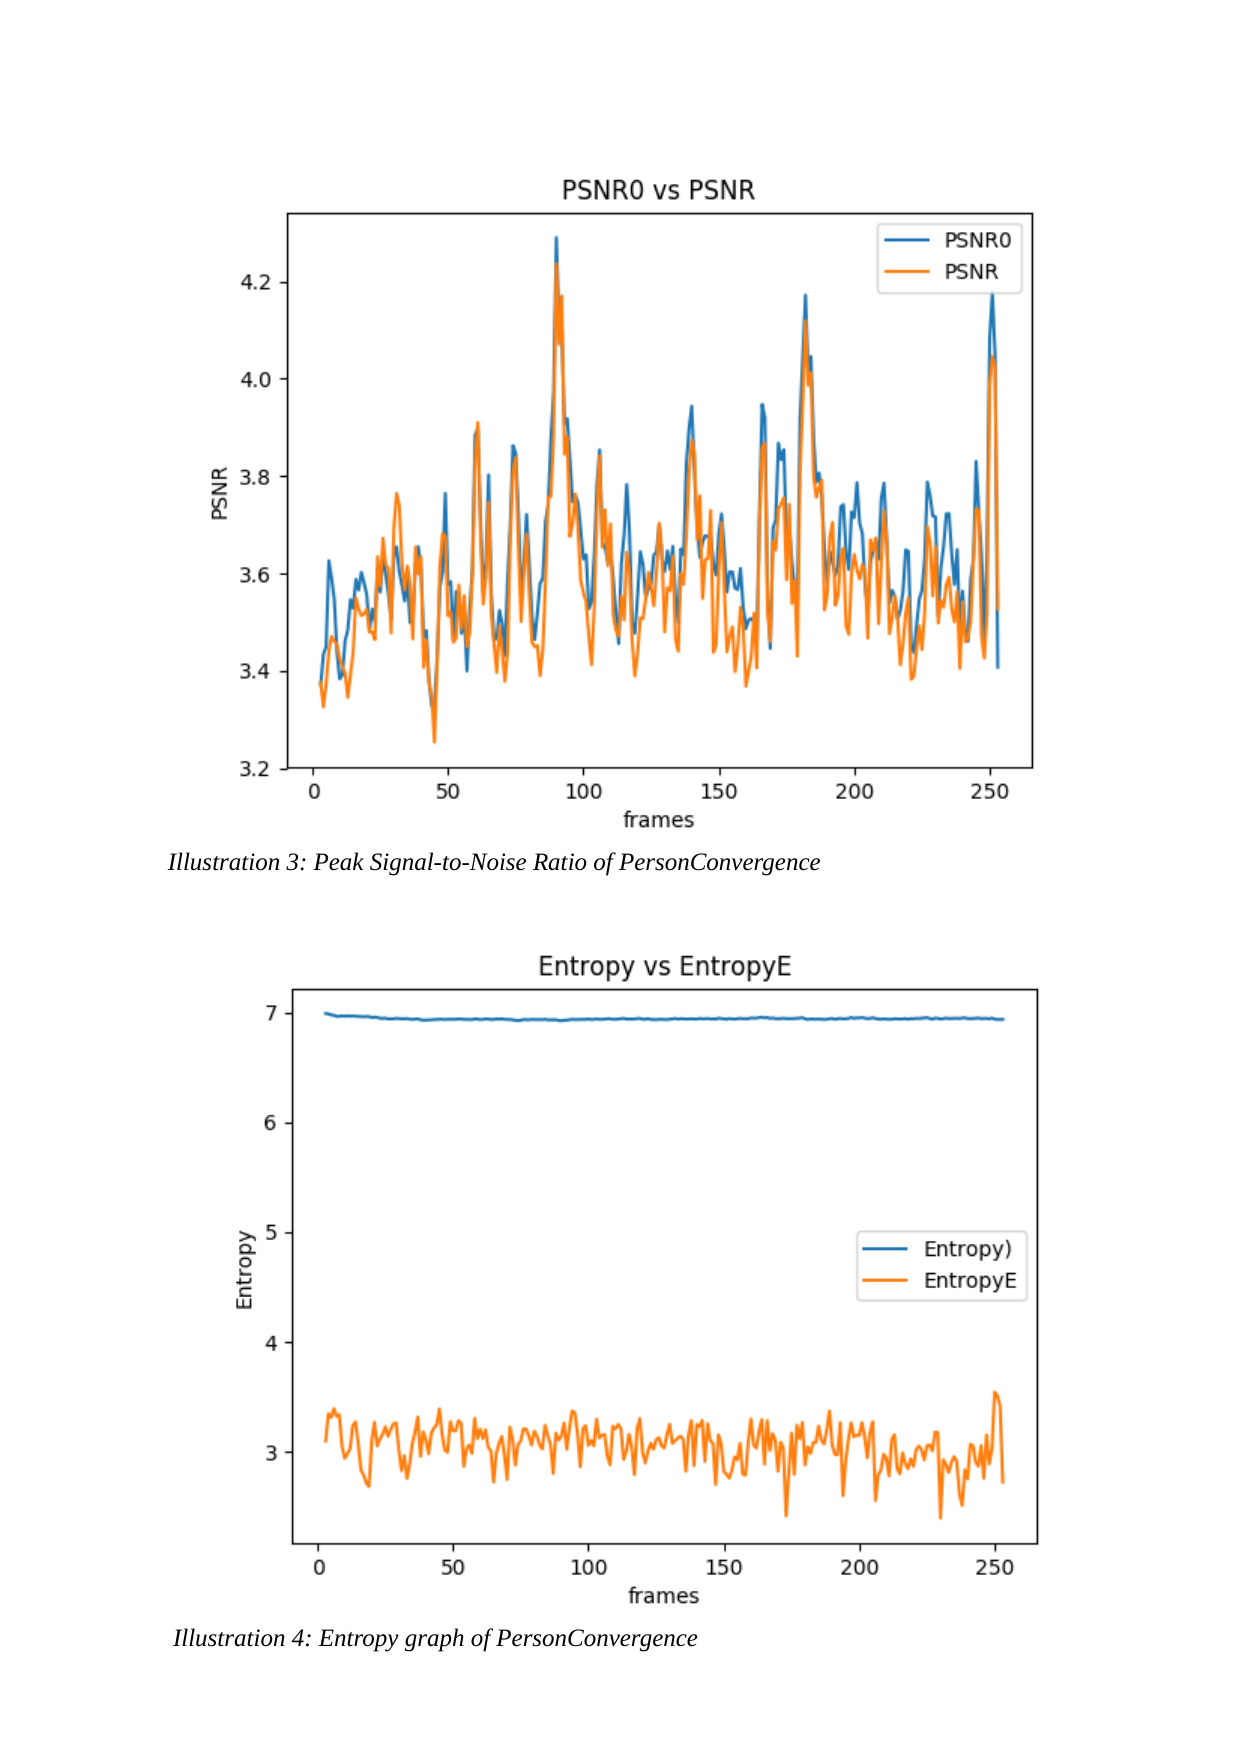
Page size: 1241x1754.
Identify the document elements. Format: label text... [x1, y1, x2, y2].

picture [167, 127, 1128, 847]
text Illustration 3: Peak Signal-to-Noise Ratio of PersonConvergence [168, 847, 1128, 876]
subtitle [168, 114, 1128, 127]
text Illustration 4: Entropy graph of PersonConvergence [173, 1623, 1133, 1651]
picture [172, 902, 1133, 1623]
subtitle [173, 890, 1133, 902]
